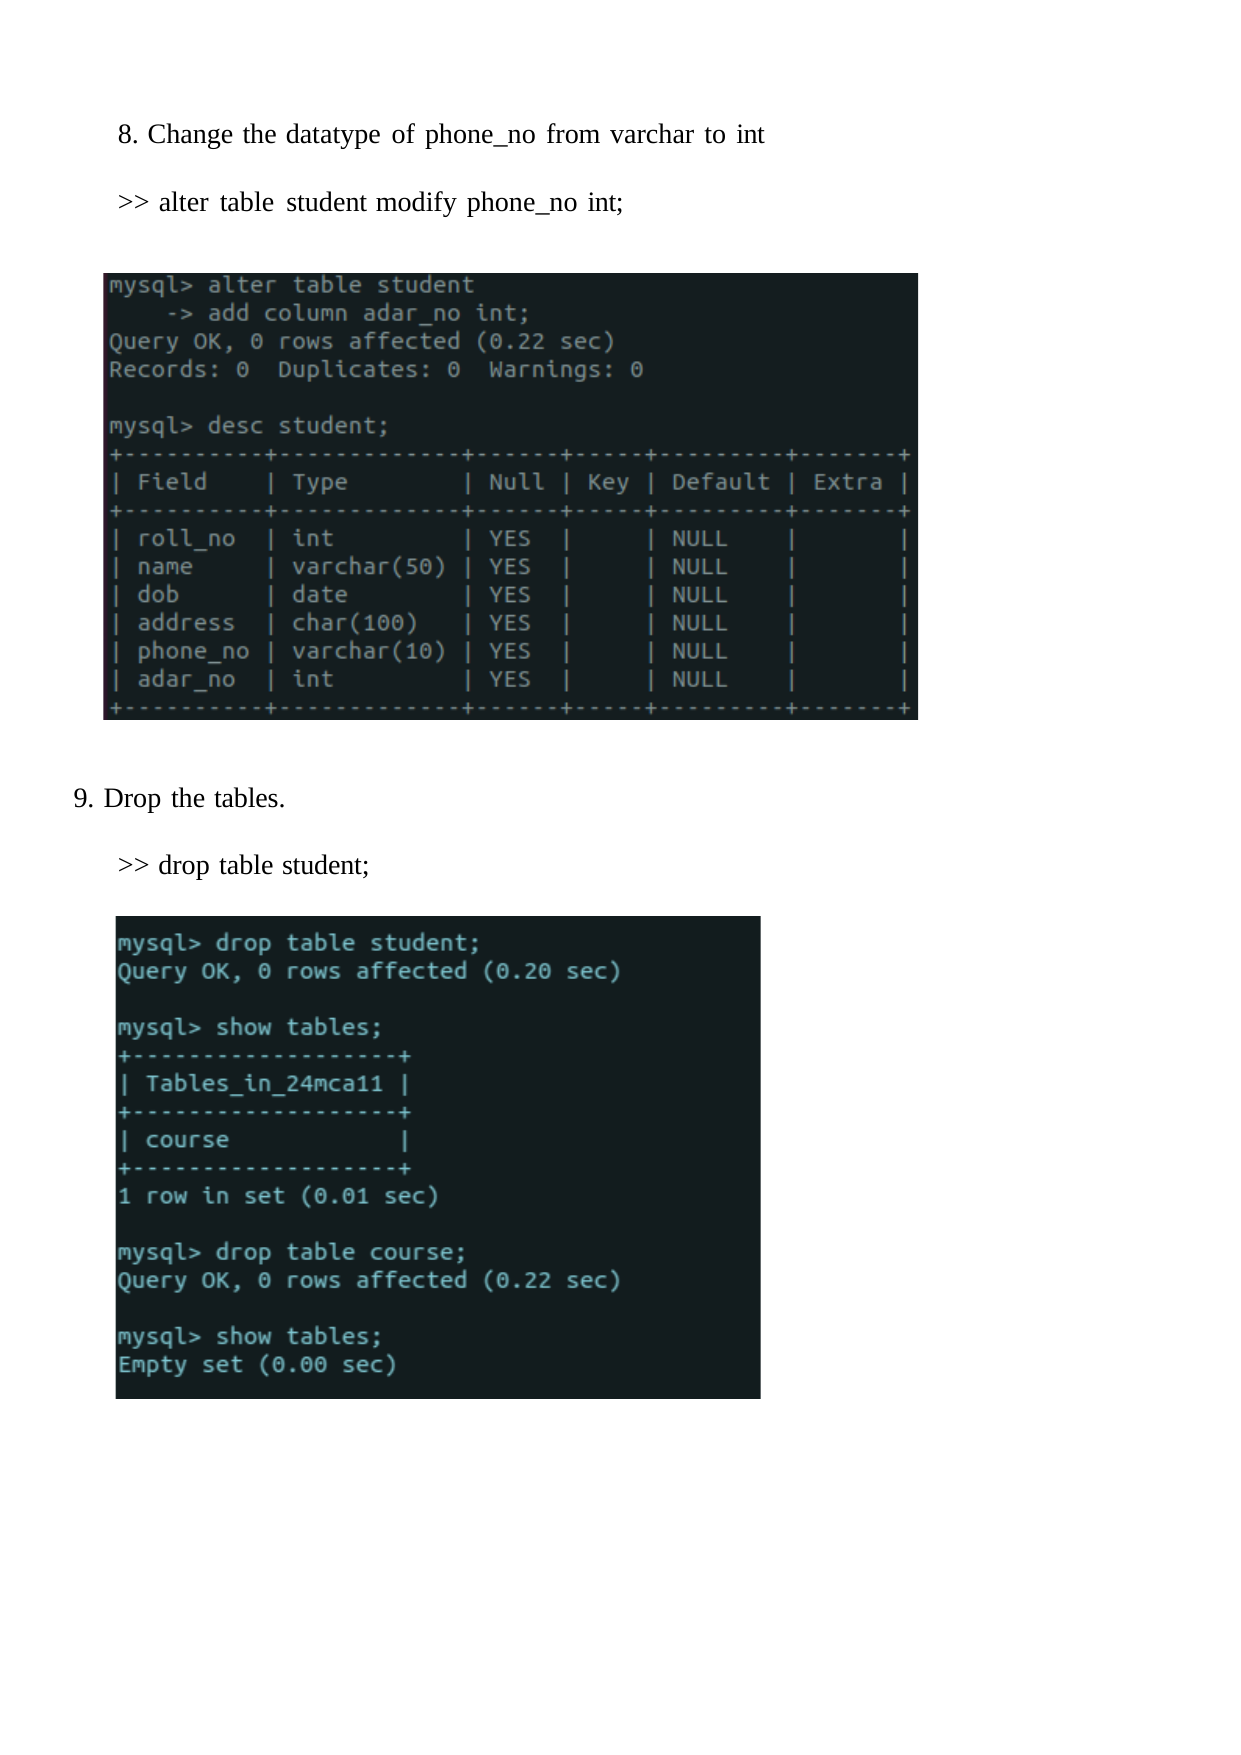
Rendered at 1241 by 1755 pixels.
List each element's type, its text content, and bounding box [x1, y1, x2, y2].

text >> drop table student; [118, 848, 1137, 880]
text >> alter table student modify phone_no int; [118, 185, 1137, 217]
list Change the datatype of phone_no from varchar to int [118, 117, 1137, 149]
list Drop the tables. [73, 781, 1137, 814]
